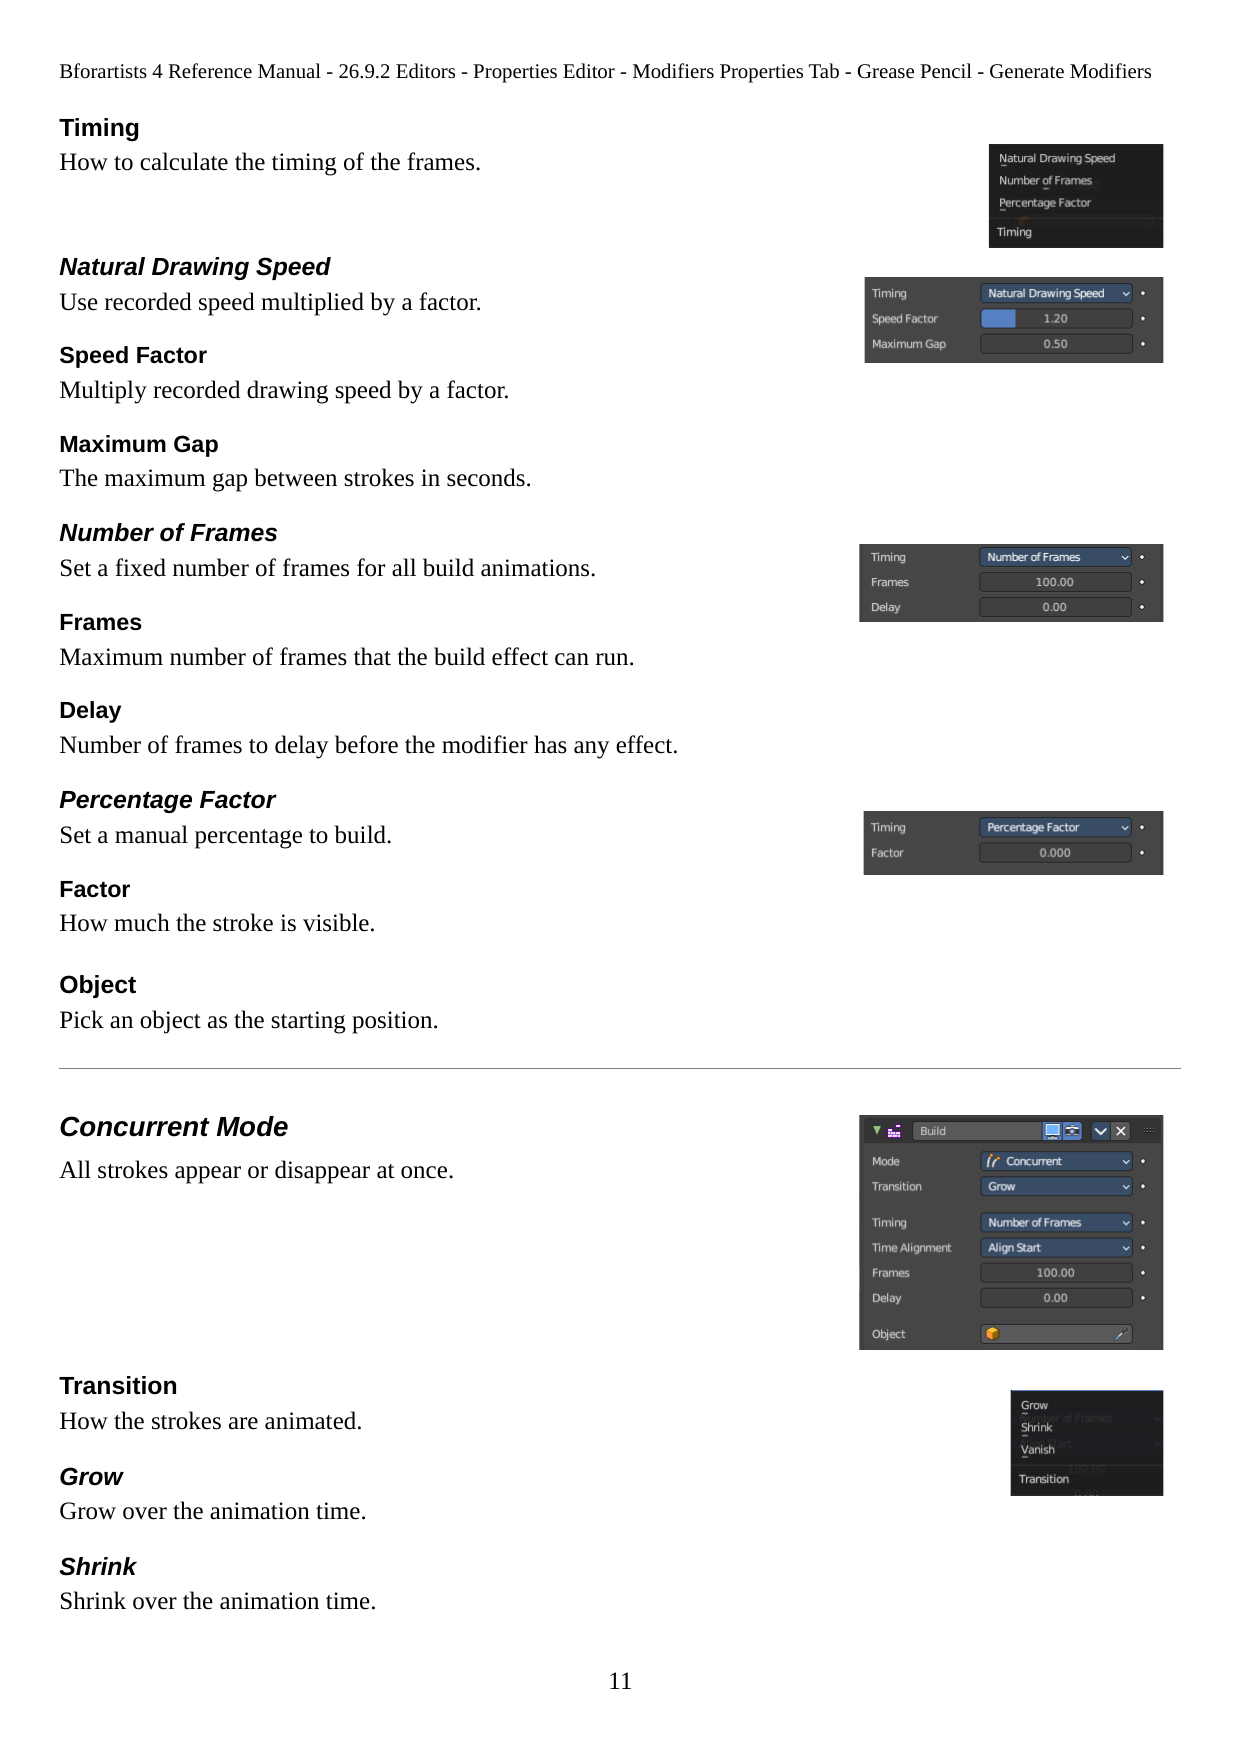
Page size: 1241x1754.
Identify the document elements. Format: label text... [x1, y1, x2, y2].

text How the strokes are animated. [59, 1406, 1010, 1435]
subtitle Concurrent Mode [59, 1111, 1181, 1142]
text Shrink over the animation time. [59, 1586, 1181, 1615]
text Grow over the animation time. [59, 1496, 1181, 1525]
subtitle Grow [59, 1462, 1010, 1490]
text The maximum gap between strokes in seconds. [59, 463, 1181, 492]
picture [864, 277, 1164, 363]
subtitle [1164, 1462, 1181, 1490]
text Number of frames to delay before the modifier has any effect. [59, 730, 1181, 759]
text Set a fixed number of frames for all build animations. [59, 553, 859, 582]
subtitle Transition [59, 1371, 1181, 1400]
picture [988, 144, 1164, 248]
picture [1010, 1390, 1164, 1496]
picture [859, 544, 1164, 622]
picture [863, 811, 1164, 875]
text How to calculate the timing of the frames. [59, 147, 988, 176]
subtitle Percentage Factor [59, 785, 1181, 814]
subtitle Factor [59, 875, 1181, 902]
text Pick an object as the starting position. [59, 1005, 1181, 1033]
subtitle Maximum Gap [59, 430, 1181, 457]
subtitle Timing [59, 113, 1181, 141]
picture [859, 1115, 1164, 1350]
subtitle Speed Factor [59, 342, 1181, 369]
subtitle Shrink [59, 1552, 1181, 1580]
text Use recorded speed multiplied by a factor. [59, 287, 864, 315]
subtitle Object [59, 970, 1181, 998]
subtitle Number of Frames [59, 518, 1181, 547]
text Maximum number of frames that the build effect can run. [59, 642, 1181, 670]
subtitle Natural Drawing Speed [59, 252, 1181, 280]
subtitle Delay [59, 697, 1181, 724]
text All strokes appear or disappear at once. [59, 1155, 859, 1184]
text Set a manual percentage to build. [59, 820, 863, 849]
text How much the stroke is visible. [59, 908, 1181, 937]
text Multiply recorded drawing speed by a factor. [59, 375, 1181, 404]
subtitle Frames [59, 609, 1181, 635]
